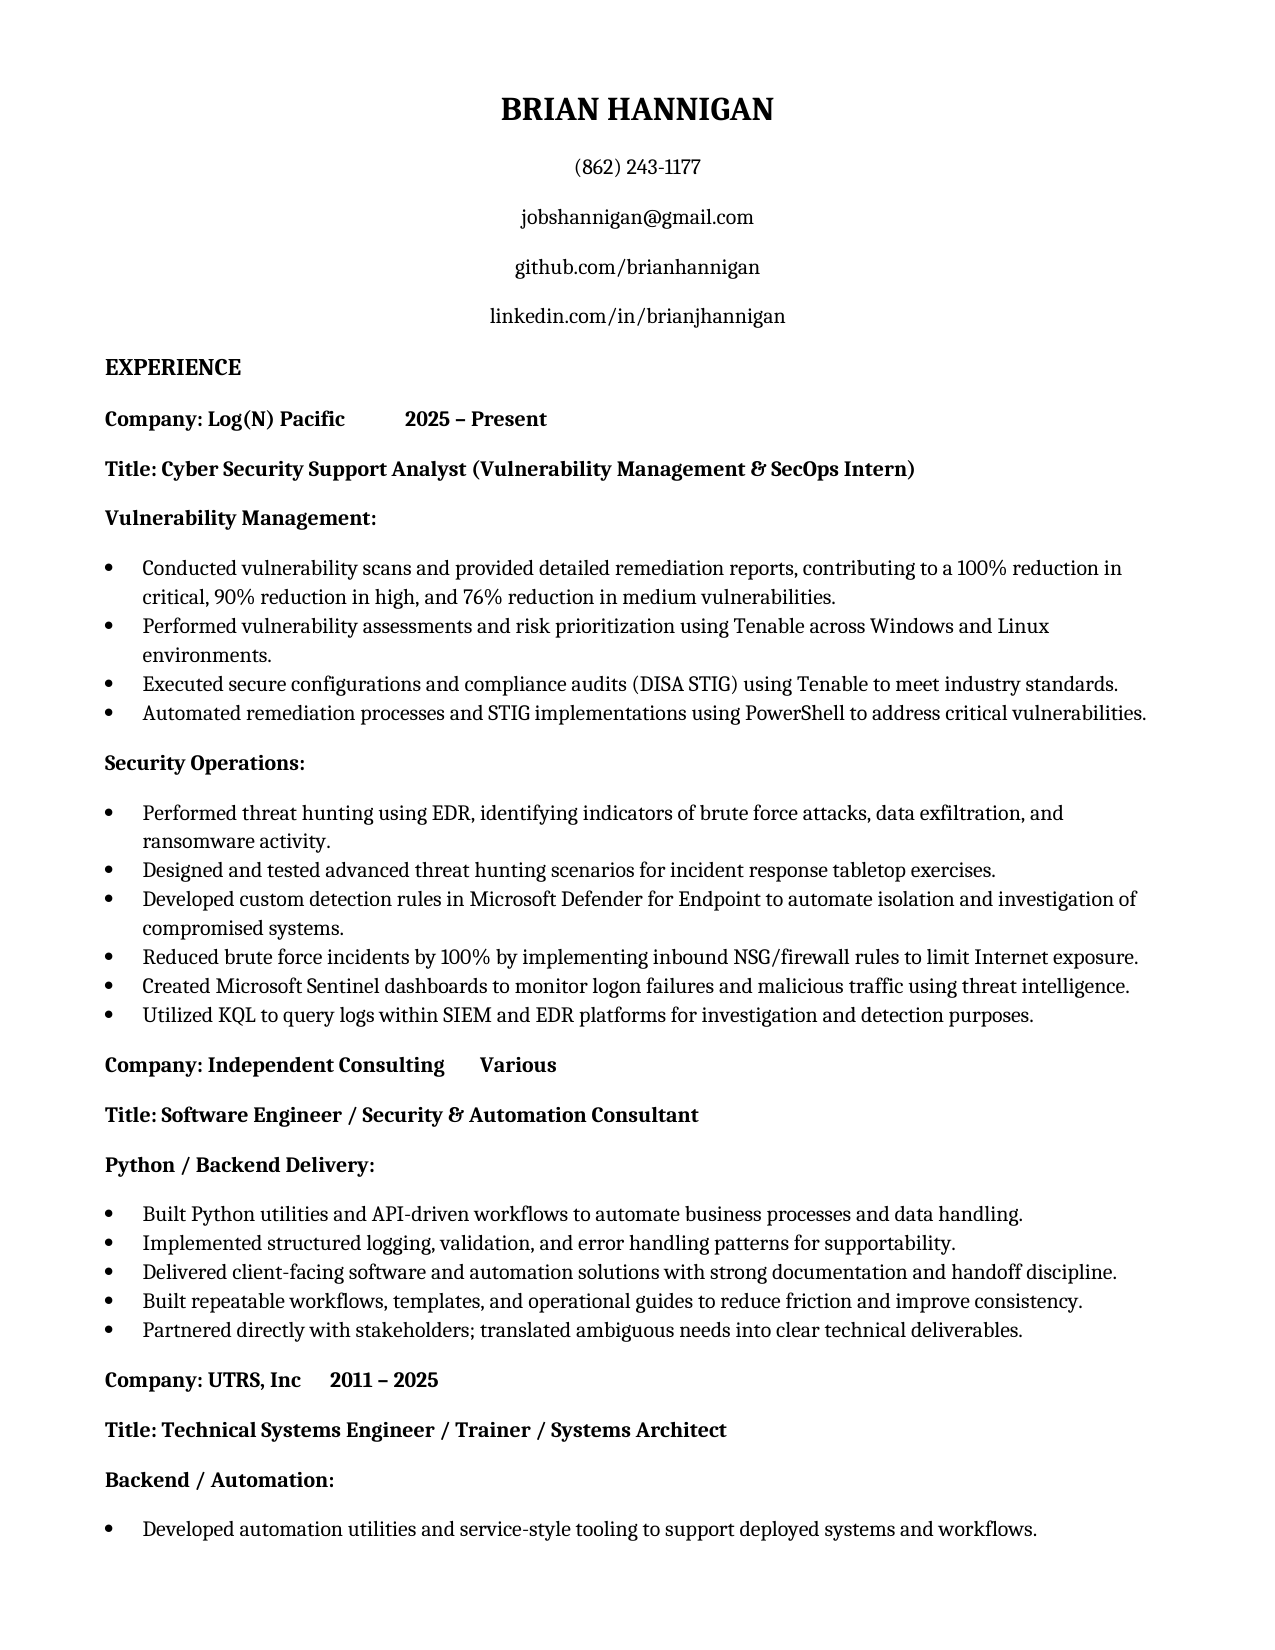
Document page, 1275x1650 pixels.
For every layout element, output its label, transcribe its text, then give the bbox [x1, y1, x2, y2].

list Developed automation utilities and service-style tooling to support deployed systems and workflows. [105, 1517, 1170, 1542]
text linkedin.com/in/brianjhannigan [105, 304, 1170, 329]
list Developed custom detection rules in Microsoft Defender for Endpoint to automate isolation and investigation of compromised systems. [105, 887, 1170, 941]
list Automated remediation processes and STIG implementations using PowerShell to address critical vulnerabilities. [105, 701, 1170, 726]
list Conducted vulnerability scans and provided detailed remediation reports, contributing to a 100% reduction in critical, 90% reduction in high, and 76% reduction in medium vulnerabilities. [105, 556, 1170, 610]
list Built repeatable workflows, templates, and operational guides to reduce friction and improve consistency. [105, 1289, 1170, 1314]
text Company: Independent Consulting Various [105, 1053, 1170, 1078]
list Built Python utilities and API-driven workflows to automate business processes and data handling. [105, 1202, 1170, 1227]
text BRIAN HANNIGAN [105, 90, 1170, 128]
text (862) 243-1177 [105, 155, 1170, 180]
list Designed and tested advanced threat hunting scenarios for incident response tabletop exercises. [105, 858, 1170, 883]
text Company: Log(N) Pacific 2025 – Present [105, 407, 1170, 432]
list Implemented structured logging, validation, and error handling patterns for supportability. [105, 1231, 1170, 1256]
list Created Microsoft Sentinel dashboards to monitor logon failures and malicious traffic using threat intelligence. [105, 974, 1170, 999]
list Executed secure configurations and compliance audits (DISA STIG) using Tenable to meet industry standards. [105, 672, 1170, 697]
text Backend / Automation: [105, 1467, 1170, 1493]
list Performed threat hunting using EDR, identifying indicators of brute force attacks, data exfiltration, and ransomware activity. [105, 800, 1170, 854]
text Python / Backend Delivery: [105, 1152, 1170, 1178]
text Title: Technical Systems Engineer / Trainer / Systems Architect [105, 1418, 1170, 1443]
list Partnered directly with stakeholders; translated ambiguous needs into clear technical deliverables. [105, 1318, 1170, 1343]
list Delivered client-facing software and automation solutions with strong documentation and handoff discipline. [105, 1260, 1170, 1285]
text Vulnerability Management: [105, 506, 1170, 531]
list Reduced brute force incidents by 100% by implementing inbound NSG/firewall rules to limit Internet exposure. [105, 945, 1170, 970]
text EXPERIENCE [105, 354, 1170, 382]
list Performed vulnerability assessments and risk prioritization using Tenable across Windows and Linux environments. [105, 614, 1170, 668]
text github.com/brianhannigan [105, 254, 1170, 280]
text Security Operations: [105, 751, 1170, 776]
text Title: Software Engineer / Security & Automation Consultant [105, 1103, 1170, 1128]
text jobshannigan@gmail.com [105, 205, 1170, 230]
text Company: UTRS, Inc 2011 – 2025 [105, 1368, 1170, 1393]
list Utilized KQL to query logs within SIEM and EDR platforms for investigation and detection purposes. [105, 1003, 1170, 1028]
text Title: Cyber Security Support Analyst (Vulnerability Management & SecOps Intern) [105, 456, 1170, 482]
